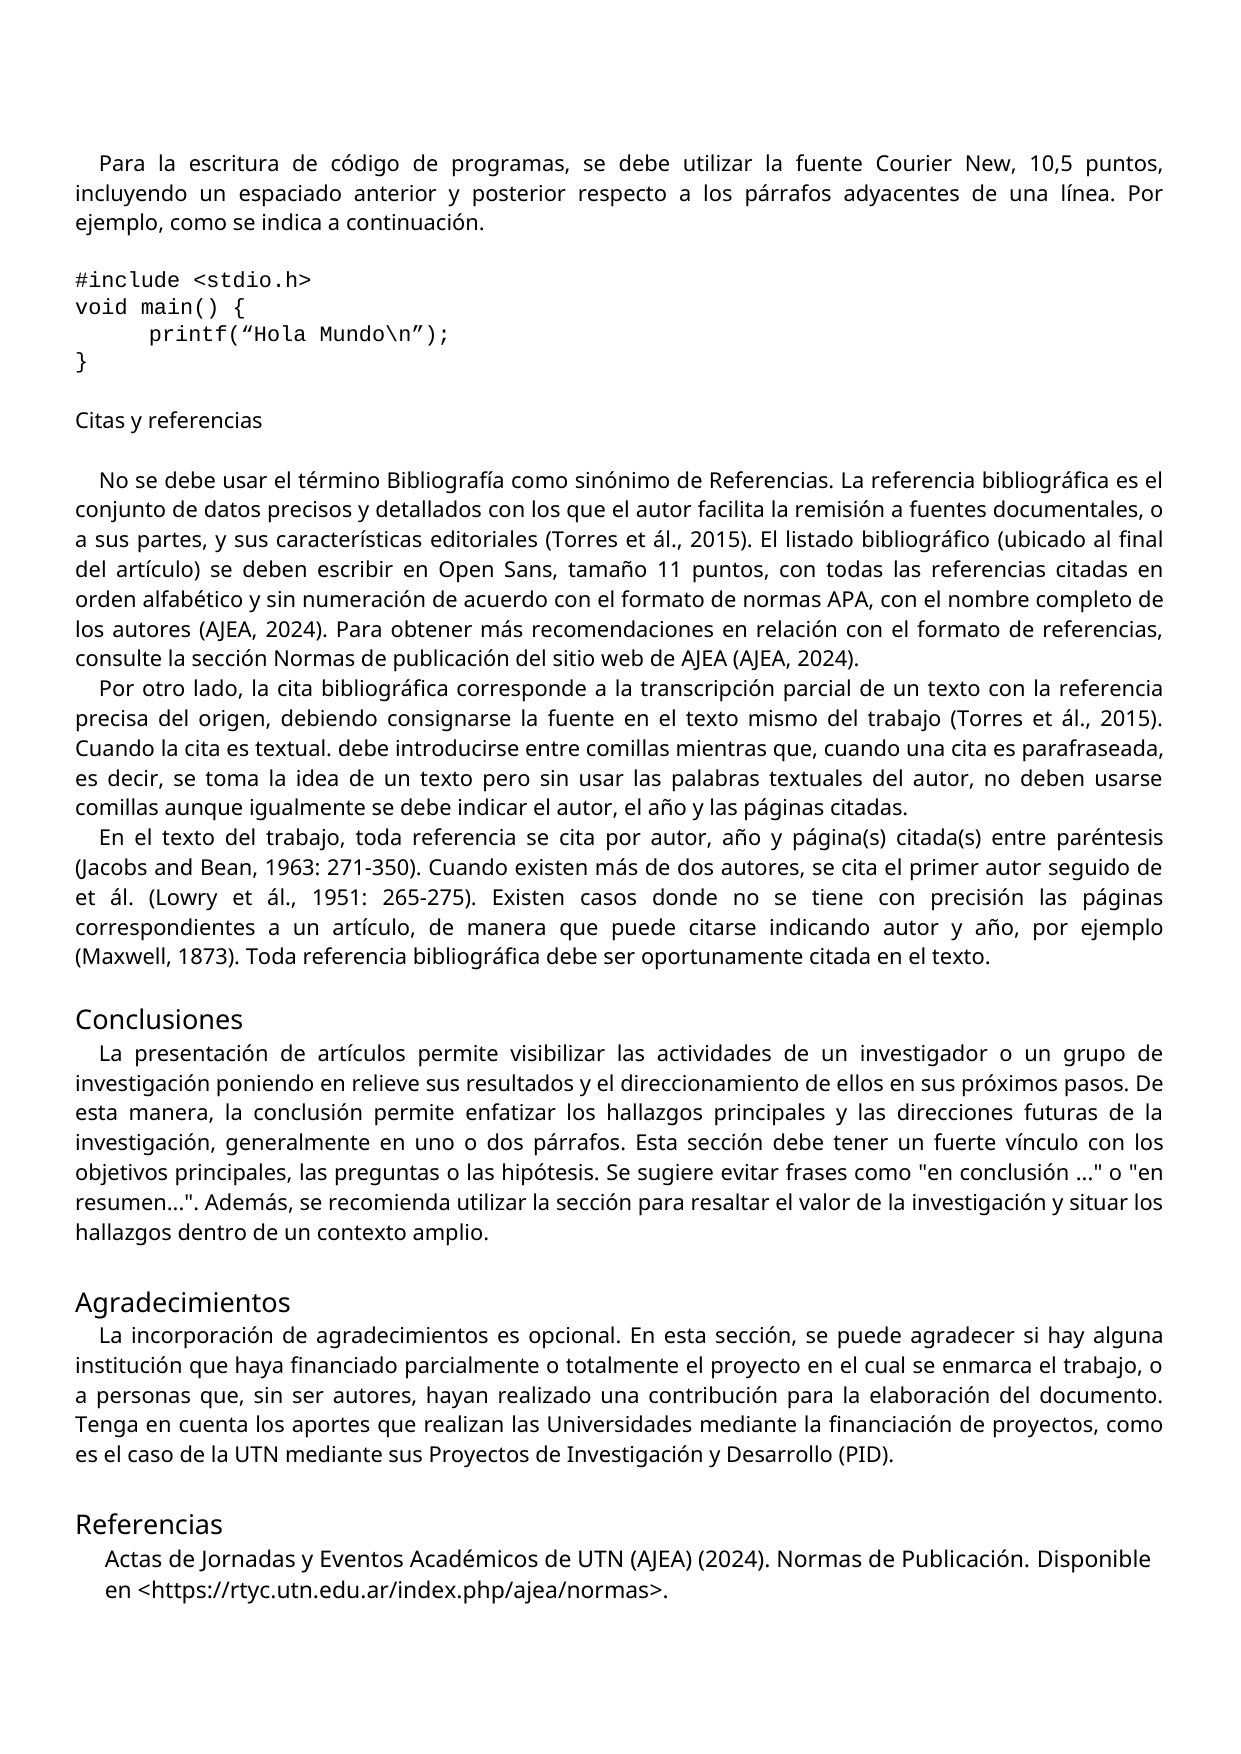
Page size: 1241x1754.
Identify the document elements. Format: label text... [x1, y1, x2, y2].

text Referencias [75, 1506, 1165, 1543]
text printf(“Hola Mundo\n”); [75, 321, 1165, 348]
text } [75, 348, 1165, 375]
text Por otro lado, la cita bibliográfica corresponde a la transcripción parcial de un texto con la referencia precisa del origen, debiendo consignarse la fuente en el texto mismo del trabajo (Torres et ál., 2015). Cuando la cita es textual. debe introducirse entre comillas mientras que, cuando una cita es parafraseada, es decir, se toma la idea de un texto pero sin usar las palabras textuales del autor, no deben usarse comillas aunque igualmente se debe indicar el autor, el año y las páginas citadas. [75, 673, 1165, 822]
text #include <stdio.h> [75, 267, 1165, 294]
text La incorporación de agradecimientos es opcional. En esta sección, se puede agradecer si hay alguna institución que haya financiado parcialmente o totalmente el proyecto en el cual se enmarca el trabajo, o a personas que, sin ser autores, hayan realizado una contribución para la elaboración del documento. Tenga en cuenta los aportes que realizan las Universidades mediante la financiación de proyectos, como es el caso de la UTN mediante sus Proyectos de Investigación y Desarrollo (PID). [75, 1320, 1165, 1469]
text La presentación de artículos permite visibilizar las actividades de un investigador o un grupo de investigación poniendo en relieve sus resultados y el direccionamiento de ellos en sus próximos pasos. De esta manera, la conclusión permite enfatizar los hallazgos principales y las direcciones futuras de la investigación, generalmente en uno o dos párrafos. Esta sección debe tener un fuerte vínculo con los objetivos principales, las preguntas o las hipótesis. Se sugiere evitar frases como "en conclusión ..." o "en resumen...". Además, se recomienda utilizar la sección para resaltar el valor de la investigación y situar los hallazgos dentro de un contexto amplio. [75, 1038, 1165, 1246]
text Agradecimientos [75, 1283, 1165, 1320]
text void main() { [75, 294, 1165, 321]
text No se debe usar el término Bibliografía como sinónimo de Referencias. La referencia bibliográfica es el conjunto de datos precisos y detallados con los que el autor facilita la remisión a fuentes documentales, o a sus partes, y sus características editoriales (Torres et ál., 2015). El listado bibliográfico (ubicado al final del artículo) se deben escribir en Open Sans, tamaño 11 puntos, con todas las referencias citadas en orden alfabético y sin numeración de acuerdo con el formato de normas APA, con el nombre completo de los autores (AJEA, 2024). Para obtener más recomendaciones en relación con el formato de referencias, consulte la sección Normas de publicación del sitio web de AJEA (AJEA, 2024). [75, 464, 1165, 673]
text Citas y referencias [75, 405, 1165, 435]
text Para la escritura de código de programas, se debe utilizar la fuente Courier New, 10,5 puntos, incluyendo un espaciado anterior y posterior respecto a los párrafos adyacentes de una línea. Por ejemplo, como se indica a continuación. [75, 148, 1165, 237]
text Actas de Jornadas y Eventos Académicos de UTN (AJEA) (2024). Normas de Publicación. Disponible en <https://rtyc.utn.edu.ar/index.php/ajea/normas>. [104, 1543, 1165, 1605]
text En el texto del trabajo, toda referencia se cita por autor, año y página(s) citada(s) entre paréntesis (Jacobs and Bean, 1963: 271-350). Cuando existen más de dos autores, se cita el primer autor seguido de et ál. (Lowry et ál., 1951: 265-275). Existen casos donde no se tiene con precisión las páginas correspondientes a un artículo, de manera que puede citarse indicando autor y año, por ejemplo (Maxwell, 1873). Toda referencia bibliográfica debe ser oportunamente citada en el texto. [75, 822, 1165, 971]
text Conclusiones [75, 1001, 1165, 1038]
